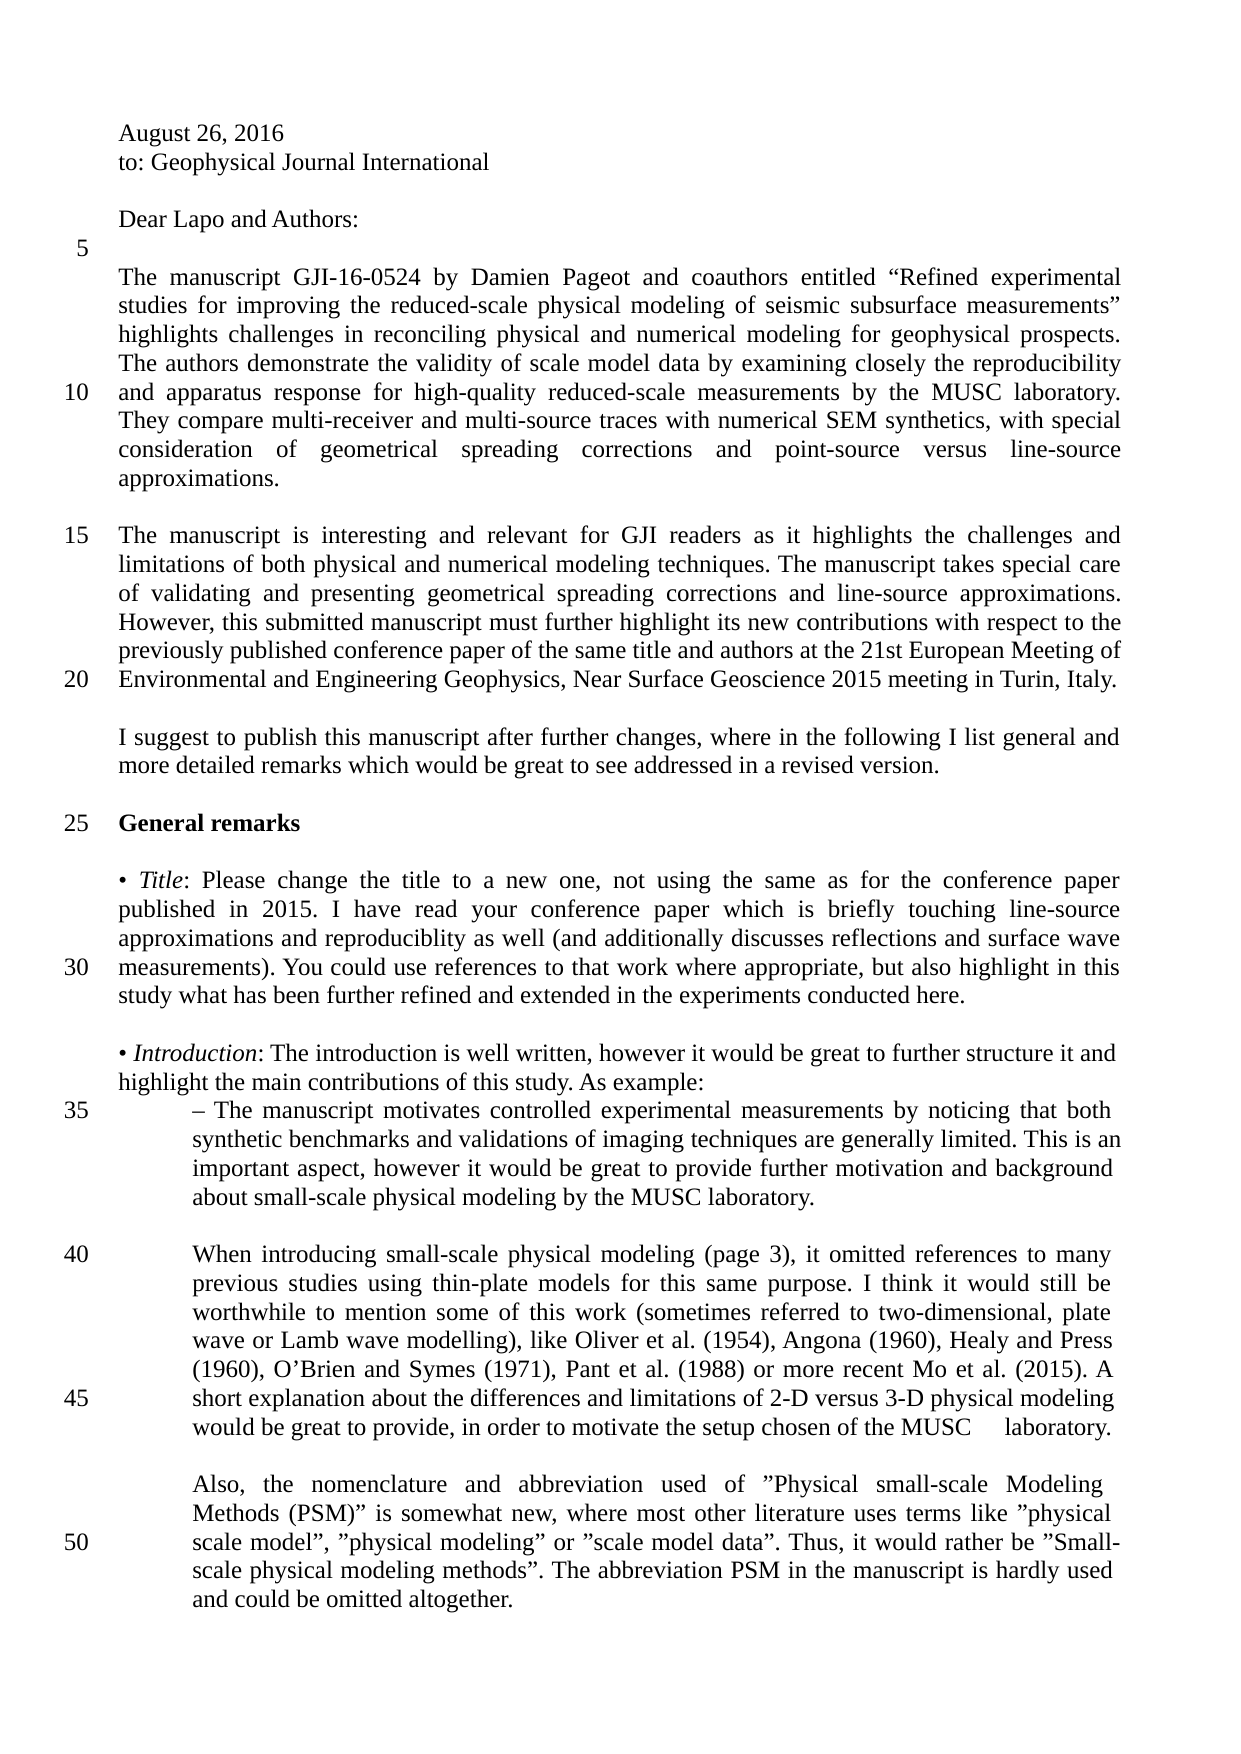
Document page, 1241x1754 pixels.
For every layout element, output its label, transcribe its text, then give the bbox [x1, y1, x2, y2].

text Also, the nomenclature and abbreviation used of ”Physical small-scale Modeling Methods (PSM)” is somewhat new, where most other literature uses terms like ”physical scale model”, ”physical modeling” or ”scale model data”. Thus, it would rather be ”Small- scale physical modeling methods”. The abbreviation PSM in the manuscript is hardly used and could be omitted altogether. [118, 1469, 1122, 1613]
text • Title: Please change the title to a new one, not using the same as for the conference paper published in 2015. I have read your conference paper which is briefly touching line-source approximations and reproduciblity as well (and additionally discusses reflections and surface wave measurements). You could use references to that work where appropriate, but also highlight in this study what has been further refined and extended in the experiments conducted here. [118, 866, 1122, 1009]
text to: Geophysical Journal International [118, 147, 1122, 176]
text Dear Lapo and Authors: [118, 204, 1122, 233]
text • Introduction: The introduction is well written, however it would be great to further structure it and [118, 1038, 1122, 1067]
text I suggest to publish this manuscript after further changes, where in the following I list general and more detailed remarks which would be great to see addressed in a revised version. [118, 722, 1122, 779]
text When introducing small-scale physical modeling (page 3), it omitted references to many previous studies using thin-plate models for this same purpose. I think it would still be worthwhile to mention some of this work (sometimes referred to two-dimensional, plate wave or Lamb wave modelling), like Oliver et al. (1954), Angona (1960), Healy and Press (1960), O’Brien and Symes (1971), Pant et al. (1988) or more recent Mo et al. (2015). A short explanation about the differences and limitations of 2-D versus 3-D physical modeling would be great to provide, in order to motivate the setup chosen of the MUSC laboratory. [118, 1239, 1122, 1441]
text – The manuscript motivates controlled experimental measurements by noticing that both synthetic benchmarks and validations of imaging techniques are generally limited. This is an important aspect, however it would be great to provide further motivation and background about small-scale physical modeling by the MUSC laboratory. [118, 1096, 1122, 1211]
text The manuscript GJI-16-0524 by Damien Pageot and coauthors entitled “Refined experimental studies for improving the reduced-scale physical modeling of seismic subsurface measurements” highlights challenges in reconciling physical and numerical modeling for geophysical prospects. The authors demonstrate the validity of scale model data by examining closely the reproducibility and apparatus response for high-quality reduced-scale measurements by the MUSC laboratory. They compare multi-receiver and multi-source traces with numerical SEM synthetics, with special consideration of geometrical spreading corrections and point-source versus line-source approximations. [118, 262, 1122, 492]
text highlight the main contributions of this study. As example: [118, 1067, 1122, 1096]
text August 26, 2016 [118, 118, 1122, 147]
text The manuscript is interesting and relevant for GJI readers as it highlights the challenges and limitations of both physical and numerical modeling techniques. The manuscript takes special care of validating and presenting geometrical spreading corrections and line-source approximations. However, this submitted manuscript must further highlight its new contributions with respect to the previously published conference paper of the same title and authors at the 21st European Meeting of Environmental and Engineering Geophysics, Near Surface Geoscience 2015 meeting in Turin, Italy. [118, 521, 1122, 693]
text General remarks [118, 808, 1122, 837]
